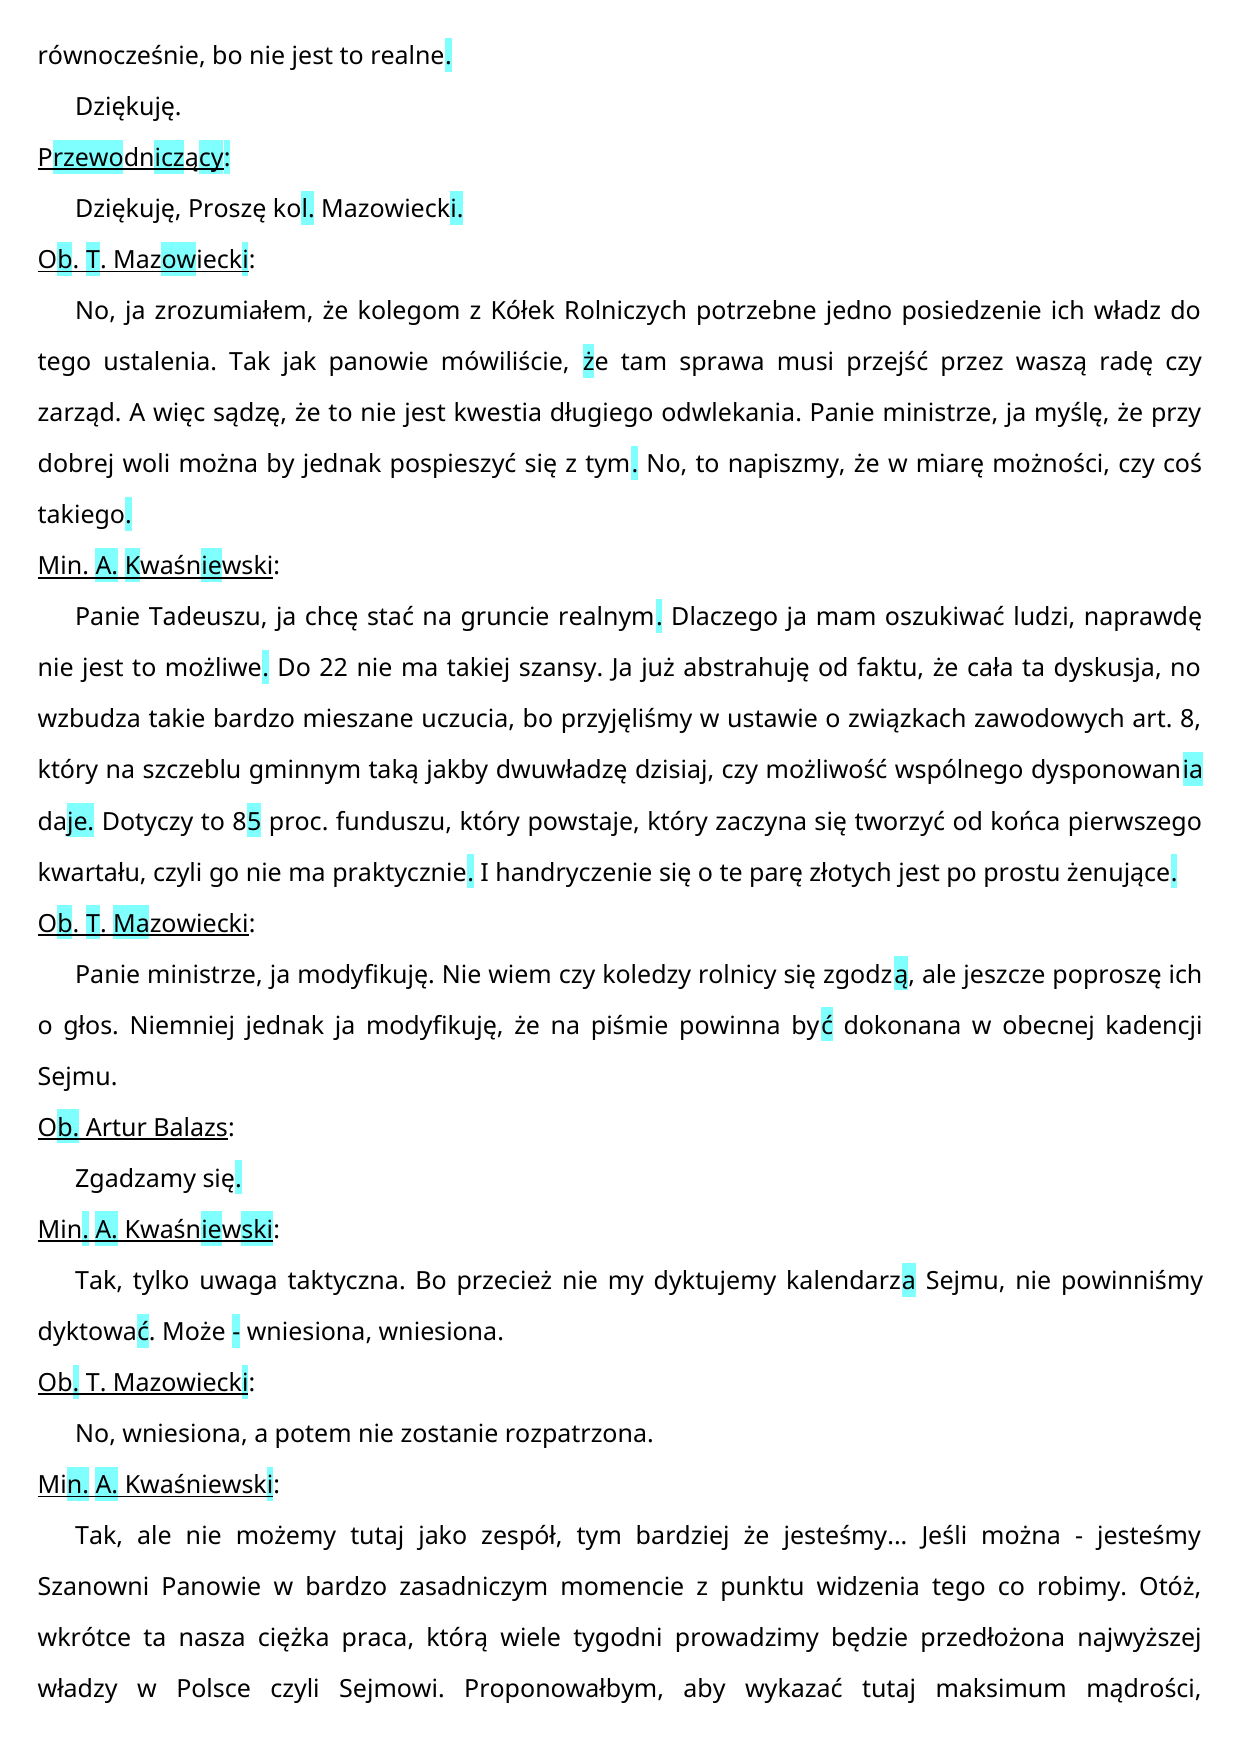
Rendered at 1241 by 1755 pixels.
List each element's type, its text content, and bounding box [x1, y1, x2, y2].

text równocześnie, bo nie jest to realne. [37, 37, 1203, 72]
text Tak, ale nie możemy tutaj jako zespół, tym bardziej że jesteśmy... Jeśli można - jesteśmy Szanowni Panowie w bardzo zasadniczym momencie z punktu widzenia tego co robimy. Otóż, wkrótce ta nasza ciężka praca, którą wiele tygodni prowadzimy będzie przedłożona najwyższej władzy w Polsce czyli Sejmowi. Proponowałbym, aby wykazać tutaj maksimum mądrości, [37, 1518, 1203, 1705]
text Dziękuję, Proszę kol. Mazowiecki. [37, 191, 1203, 225]
text Tak, tylko uwaga taktyczna. Bo przecież nie my dyktujemy kalendarza Sejmu, nie powinniśmy dyktować. Może - wniesiona, wniesiona. [37, 1262, 1203, 1348]
text Ob. T. Mazowiecki: [37, 905, 1203, 939]
text Min. A. Kwaśniewski: [37, 1467, 1203, 1501]
text Ob. T. Mazowiecki: [37, 1364, 1203, 1399]
text No, ja zrozumiałem, że kolegom z Kółek Rolniczych potrzebne jedno posiedzenie ich władz do tego ustalenia. Tak jak panowie mówiliście, że tam sprawa musi przejść przez waszą radę czy zarząd. A więc sądzę, że to nie jest kwestia długiego odwlekania. Panie ministrze, ja myślę, że przy dobrej woli można by jednak pospieszyć się z tym. No, to napiszmy, że w miarę możności, czy coś takiego. [37, 293, 1203, 531]
text No, wniesiona, a potem nie zostanie rozpatrzona. [37, 1416, 1203, 1450]
text Dziękuję. [37, 88, 1203, 123]
text Min. A. Kwaśniewski: [37, 1211, 1203, 1246]
text Przewodniczący: [37, 139, 1203, 174]
text Min. A. Kwaśniewski: [37, 548, 1203, 582]
text Panie ministrze, ja modyfikuję. Nie wiem czy koledzy rolnicy się zgodzą, ale jeszcze poproszę ich o głos. Niemniej jednak ja modyfikuję, że na piśmie powinna być dokonana w obecnej kadencji Sejmu. [37, 956, 1203, 1092]
text Zgadzamy się. [37, 1160, 1203, 1194]
text Ob. T. Mazowiecki: [37, 242, 1203, 276]
text Panie Tadeuszu, ja chcę stać na gruncie realnym. Dlaczego ja mam oszukiwać ludzi, naprawdę nie jest to możliwe. Do 22 nie ma takiej szansy. Ja już abstrahuję od faktu, że cała ta dyskusja, no wzbudza takie bardzo mieszane uczucia, bo przyjęliśmy w ustawie o związkach zawodowych art. 8, który na szczeblu gminnym taką jakby dwuwładzę dzisiaj, czy możliwość wspólnego dysponowania daje. Dotyczy to 85 proc. funduszu, który powstaje, który zaczyna się tworzyć od końca pierwszego kwartału, czyli go nie ma praktycznie. I handryczenie się o te parę złotych jest po prostu żenujące. [37, 599, 1203, 888]
text Ob. Artur Balazs: [37, 1109, 1203, 1143]
